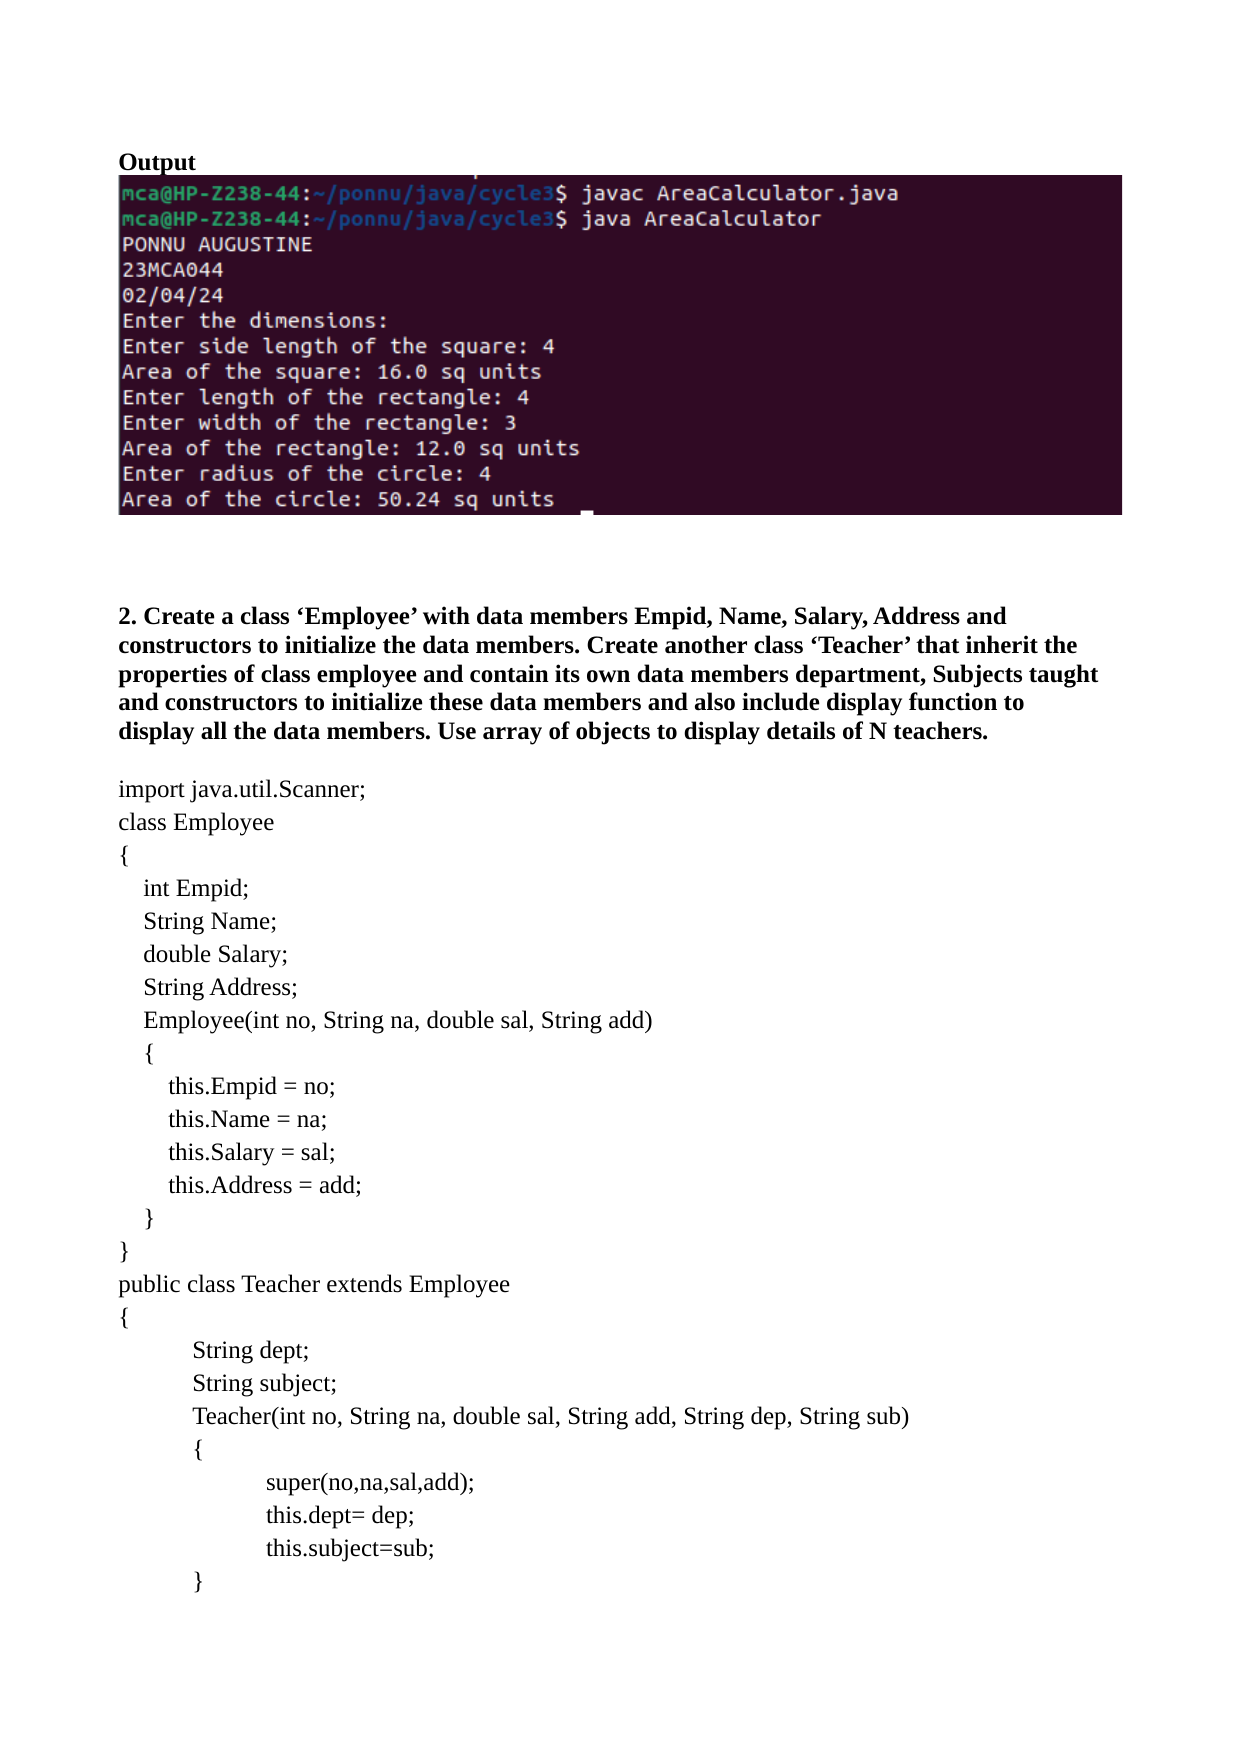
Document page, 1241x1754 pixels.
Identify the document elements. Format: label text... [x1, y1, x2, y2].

text { [118, 1302, 1122, 1331]
text import java.util.Scanner; [118, 774, 1122, 802]
text String subject; [118, 1368, 1122, 1397]
text properties of class employee and contain its own data members department, Subjects taught [118, 659, 1122, 687]
text { [118, 840, 1122, 868]
picture [118, 175, 1123, 515]
text String Address; [118, 972, 1122, 1001]
text and constructors to initialize these data members and also include display function to [118, 687, 1122, 716]
text double Salary; [118, 939, 1122, 967]
text String dept; [118, 1335, 1122, 1364]
text this.subject=sub; [118, 1533, 1122, 1562]
text this.Address = add; [118, 1170, 1122, 1199]
text this.Name = na; [118, 1104, 1122, 1133]
text } [118, 1236, 1122, 1265]
text 2. Create a class ‘Employee’ with data members Empid, Name, Salary, Address and [118, 601, 1122, 630]
text this.dept= dep; [118, 1500, 1122, 1529]
text super(no,na,sal,add); [118, 1467, 1122, 1496]
text Output [118, 147, 1122, 175]
text class Employee [118, 807, 1122, 835]
text constructors to initialize the data members. Create another class ‘Teacher’ that inherit the [118, 630, 1122, 659]
text { [118, 1434, 1122, 1463]
text this.Salary = sal; [118, 1137, 1122, 1166]
text Teacher(int no, String na, double sal, String add, String dep, String sub) [118, 1401, 1122, 1430]
text public class Teacher extends Employee [118, 1269, 1122, 1298]
text } [118, 1203, 1122, 1232]
text int Empid; [118, 873, 1122, 901]
text Employee(int no, String na, double sal, String add) [118, 1005, 1122, 1033]
text display all the data members. Use array of objects to display details of N teachers. [118, 716, 1122, 745]
text this.Empid = no; [118, 1071, 1122, 1099]
text { [118, 1038, 1122, 1067]
text } [118, 1566, 1122, 1595]
text String Name; [118, 906, 1122, 934]
